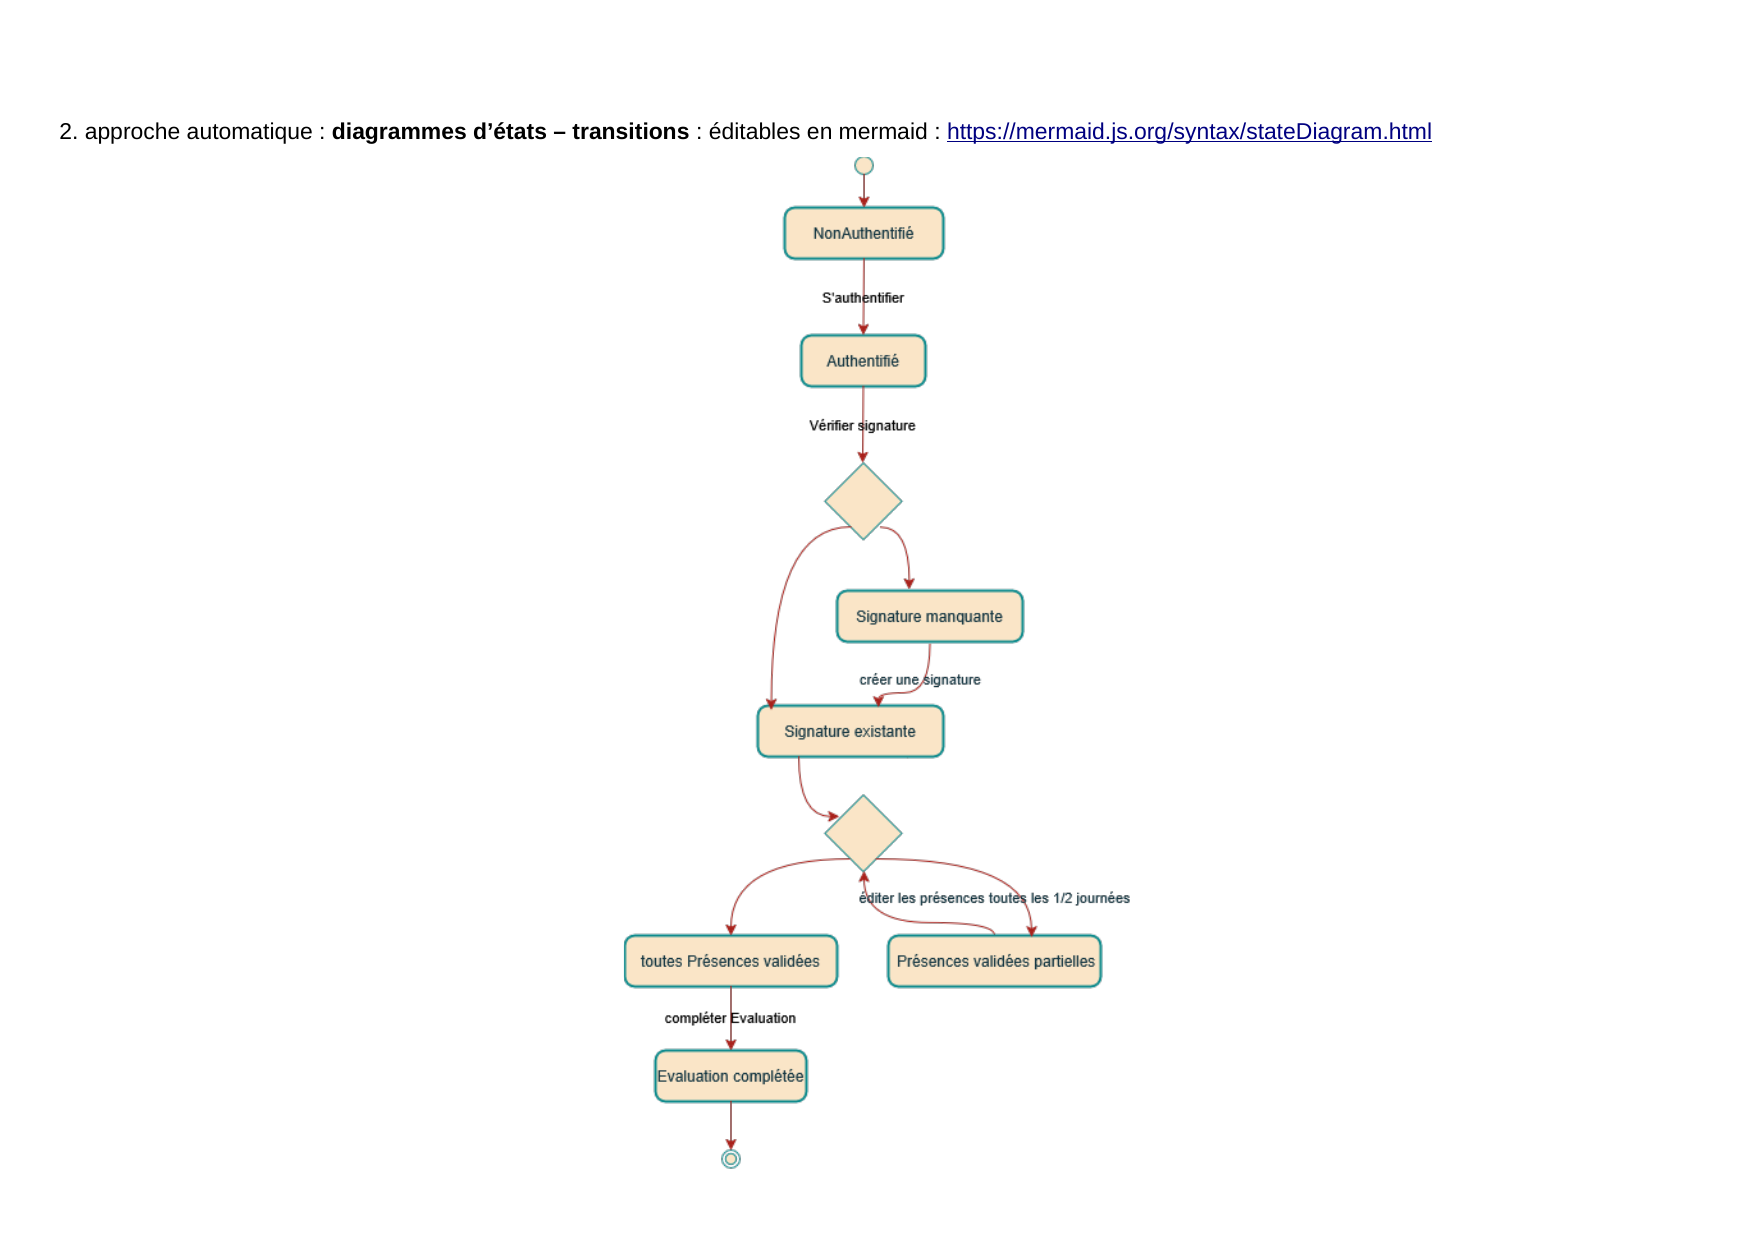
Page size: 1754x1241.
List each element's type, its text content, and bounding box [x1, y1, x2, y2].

subtitle 2. approche automatique : diagrammes d’états – transitions : éditables en mermaid : https://mermaid.js.org/syntax/stateDiagram.html [59, 118, 1695, 144]
picture [623, 157, 1130, 1170]
